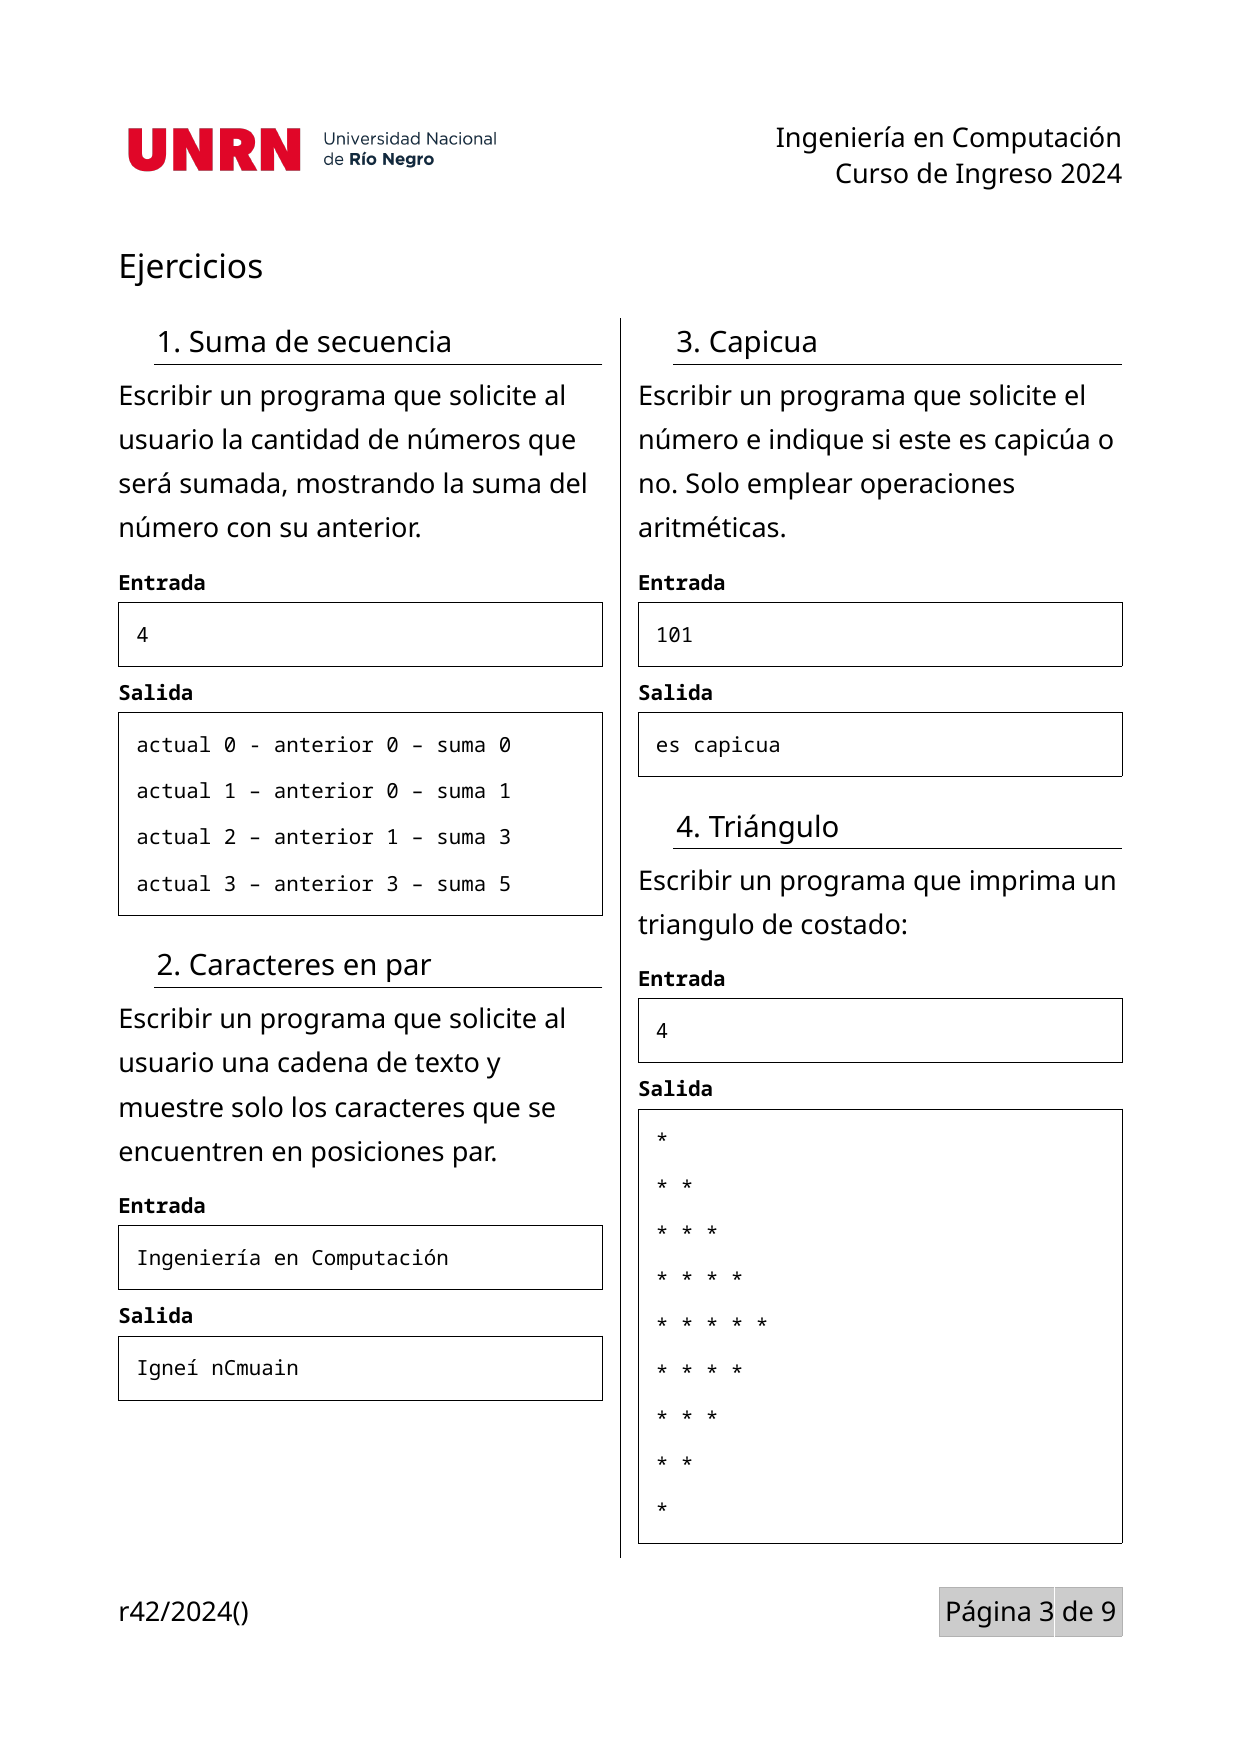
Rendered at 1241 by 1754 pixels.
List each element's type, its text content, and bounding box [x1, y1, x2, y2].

text Entrada [118, 568, 602, 596]
text actual 3 – anterior 3 – suma 5 [119, 851, 602, 915]
text Entrada [638, 568, 1122, 596]
text Entrada [638, 964, 1122, 992]
text Salida [638, 1074, 1122, 1103]
text Salida [638, 678, 1122, 706]
text actual 2 – anterior 1 – suma 3 [119, 805, 602, 851]
text Igneí nCmuain [119, 1337, 602, 1400]
text * [639, 1478, 1122, 1543]
text * * * [639, 1386, 1122, 1432]
text Salida [118, 678, 602, 706]
text Ingeniería en Computación [119, 1226, 602, 1289]
subtitle Triángulo [673, 803, 1122, 848]
text actual 1 – anterior 0 – suma 1 [119, 758, 602, 805]
text Salida [118, 1301, 602, 1330]
text Escribir un programa que imprima un triangulo de costado: [638, 861, 1122, 942]
text Escribir un programa que solicite el número e indique si este es capicúa o no. Solo emplear operaciones aritméticas. [638, 376, 1122, 546]
text 4 [119, 603, 602, 666]
text * * [639, 1155, 1122, 1201]
text Entrada [118, 1191, 602, 1219]
subtitle Suma de secuencia [153, 318, 602, 364]
text Escribir un programa que solicite al usuario la cantidad de números que será sumada, mostrando la suma del número con su anterior. [118, 376, 602, 546]
subtitle Capicua [673, 318, 1122, 364]
text 101 [639, 603, 1122, 666]
picture [118, 118, 505, 180]
text es capicua [639, 713, 1122, 776]
text * * * * [639, 1247, 1122, 1293]
text * * * * * [639, 1293, 1122, 1340]
text * * * [639, 1201, 1122, 1247]
subtitle Caracteres en par [153, 941, 602, 987]
text Escribir un programa que solicite al usuario una cadena de texto y muestre solo los caracteres que se encuentren en posiciones par. [118, 1000, 602, 1169]
text * [639, 1110, 1122, 1155]
subtitle Ejercicios [118, 242, 1122, 288]
text actual 0 - anterior 0 – suma 0 [119, 713, 602, 758]
text * * [639, 1432, 1122, 1478]
text * * * * [639, 1340, 1122, 1386]
text 4 [639, 999, 1122, 1062]
